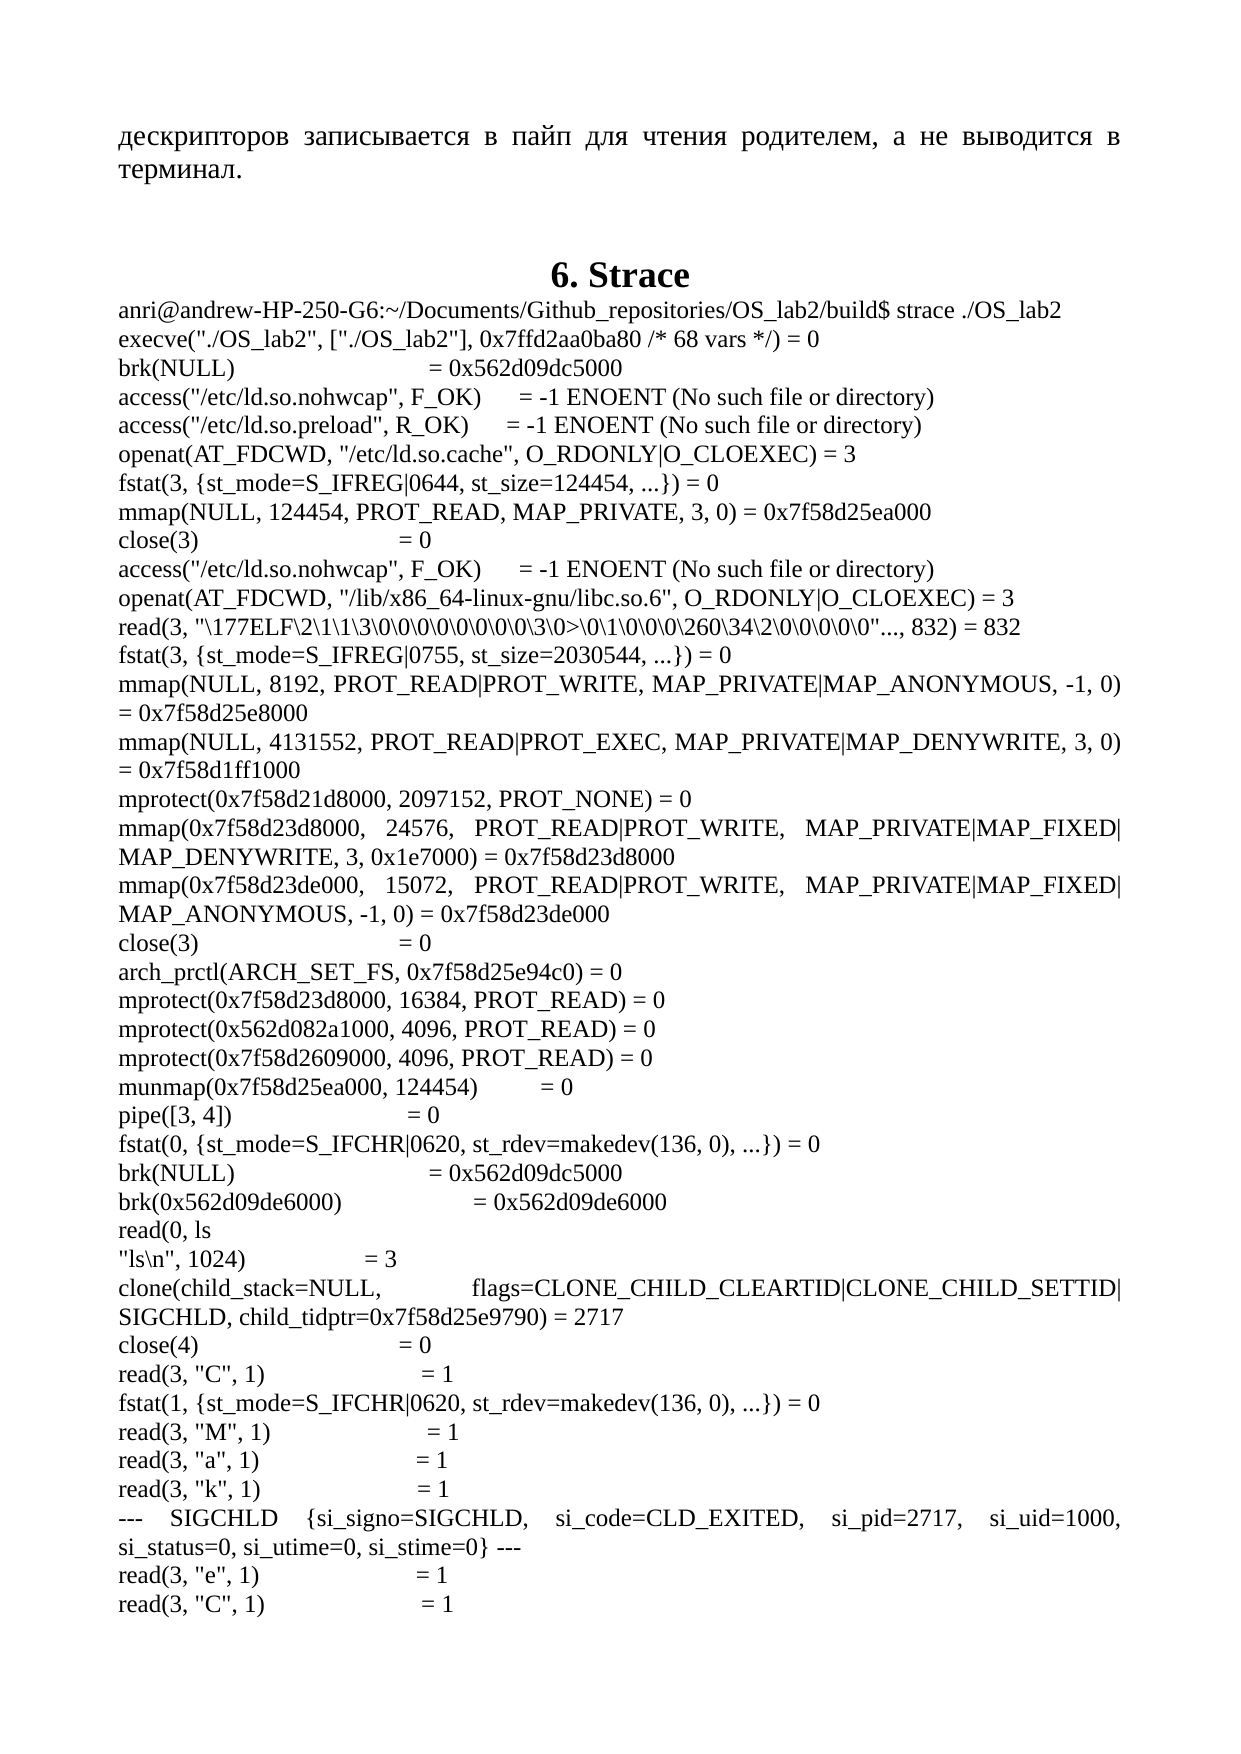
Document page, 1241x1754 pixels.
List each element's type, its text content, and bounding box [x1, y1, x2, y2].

text fstat(3, {st_mode=S_IFREG|0755, st_size=2030544, ...}) = 0 [118, 640, 1122, 669]
text read(3, "C", 1) = 1 [118, 1359, 1122, 1388]
text дескрипторов записывается в пайп для чтения родителем, а не выводится в терминал. [118, 118, 1122, 185]
text close(4) = 0 [118, 1330, 1122, 1359]
text brk(NULL) = 0x562d09dc5000 [118, 1158, 1122, 1187]
text munmap(0x7f58d25ea000, 124454) = 0 [118, 1072, 1122, 1100]
text pipe([3, 4]) = 0 [118, 1100, 1122, 1129]
text mprotect(0x7f58d23d8000, 16384, PROT_READ) = 0 [118, 985, 1122, 1014]
text mmap(NULL, 124454, PROT_READ, MAP_PRIVATE, 3, 0) = 0x7f58d25ea000 [118, 497, 1122, 525]
text clone(child_stack=NULL, flags=CLONE_CHILD_CLEARTID|CLONE_CHILD_SETTID|SIGCHLD, child_tidptr=0x7f58d25e9790) = 2717 [118, 1273, 1122, 1330]
text close(3) = 0 [118, 525, 1122, 554]
text execve("./OS_lab2", ["./OS_lab2"], 0x7ffd2aa0ba80 /* 68 vars */) = 0 [118, 324, 1122, 353]
text mmap(0x7f58d23d8000, 24576, PROT_READ|PROT_WRITE, MAP_PRIVATE|MAP_FIXED|MAP_DENYWRITE, 3, 0x1e7000) = 0x7f58d23d8000 [118, 813, 1122, 870]
text fstat(3, {st_mode=S_IFREG|0644, st_size=124454, ...}) = 0 [118, 468, 1122, 497]
text mprotect(0x7f58d2609000, 4096, PROT_READ) = 0 [118, 1043, 1122, 1072]
text read(3, "a", 1) = 1 [118, 1445, 1122, 1474]
text brk(0x562d09de6000) = 0x562d09de6000 [118, 1187, 1122, 1215]
text brk(NULL) = 0x562d09dc5000 [118, 353, 1122, 382]
text read(3, "C", 1) = 1 [118, 1589, 1122, 1618]
text mmap(NULL, 4131552, PROT_READ|PROT_EXEC, MAP_PRIVATE|MAP_DENYWRITE, 3, 0) = 0x7f58d1ff1000 [118, 727, 1122, 784]
text access("/etc/ld.so.preload", R_OK) = -1 ENOENT (No such file or directory) [118, 410, 1122, 439]
text read(3, "M", 1) = 1 [118, 1417, 1122, 1445]
text "ls\n", 1024) = 3 [118, 1244, 1122, 1273]
text fstat(1, {st_mode=S_IFCHR|0620, st_rdev=makedev(136, 0), ...}) = 0 [118, 1388, 1122, 1417]
text openat(AT_FDCWD, "/lib/x86_64-linux-gnu/libc.so.6", O_RDONLY|O_CLOEXEC) = 3 [118, 583, 1122, 612]
text --- SIGCHLD {si_signo=SIGCHLD, si_code=CLD_EXITED, si_pid=2717, si_uid=1000, si_status=0, si_utime=0, si_stime=0} --- [118, 1503, 1122, 1560]
text openat(AT_FDCWD, "/etc/ld.so.cache", O_RDONLY|O_CLOEXEC) = 3 [118, 439, 1122, 468]
text read(0, ls [118, 1215, 1122, 1244]
text fstat(0, {st_mode=S_IFCHR|0620, st_rdev=makedev(136, 0), ...}) = 0 [118, 1129, 1122, 1158]
text mprotect(0x562d082a1000, 4096, PROT_READ) = 0 [118, 1014, 1122, 1043]
text read(3, "k", 1) = 1 [118, 1474, 1122, 1503]
text 6. Strace [118, 252, 1122, 295]
text anri@andrew-HP-250-G6:~/Documents/Github_repositories/OS_lab2/build$ strace ./OS_lab2 [118, 295, 1122, 324]
text arch_prctl(ARCH_SET_FS, 0x7f58d25e94c0) = 0 [118, 957, 1122, 985]
text access("/etc/ld.so.nohwcap", F_OK) = -1 ENOENT (No such file or directory) [118, 554, 1122, 583]
text mmap(NULL, 8192, PROT_READ|PROT_WRITE, MAP_PRIVATE|MAP_ANONYMOUS, -1, 0) = 0x7f58d25e8000 [118, 669, 1122, 727]
text access("/etc/ld.so.nohwcap", F_OK) = -1 ENOENT (No such file or directory) [118, 382, 1122, 410]
text mmap(0x7f58d23de000, 15072, PROT_READ|PROT_WRITE, MAP_PRIVATE|MAP_FIXED|MAP_ANONYMOUS, -1, 0) = 0x7f58d23de000 [118, 870, 1122, 928]
text close(3) = 0 [118, 928, 1122, 957]
text read(3, "e", 1) = 1 [118, 1560, 1122, 1589]
text read(3, "\177ELF\2\1\1\3\0\0\0\0\0\0\0\0\3\0>\0\1\0\0\0\260\34\2\0\0\0\0\0"..., 832) = 832 [118, 612, 1122, 640]
text mprotect(0x7f58d21d8000, 2097152, PROT_NONE) = 0 [118, 784, 1122, 813]
